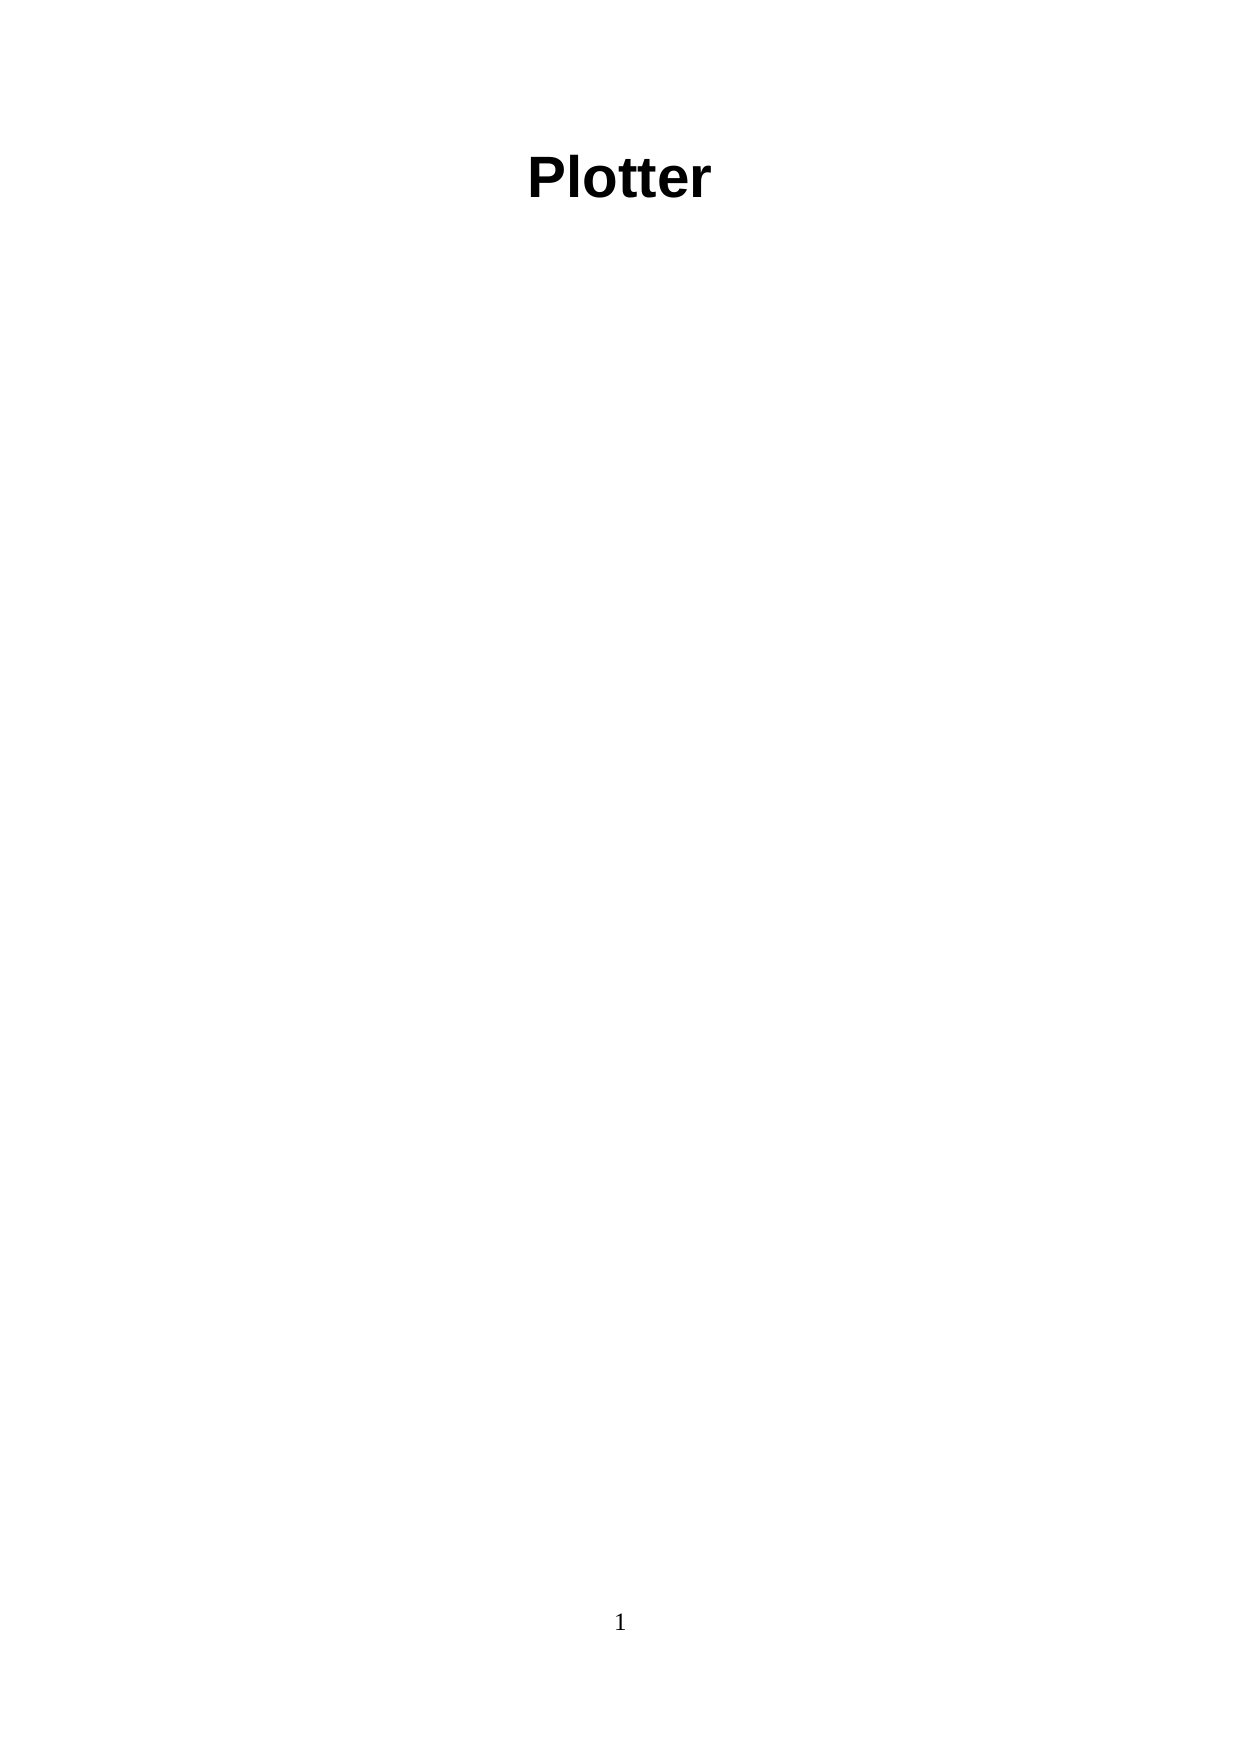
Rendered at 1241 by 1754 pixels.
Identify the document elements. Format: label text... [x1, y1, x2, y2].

title Plotter [118, 143, 1122, 210]
